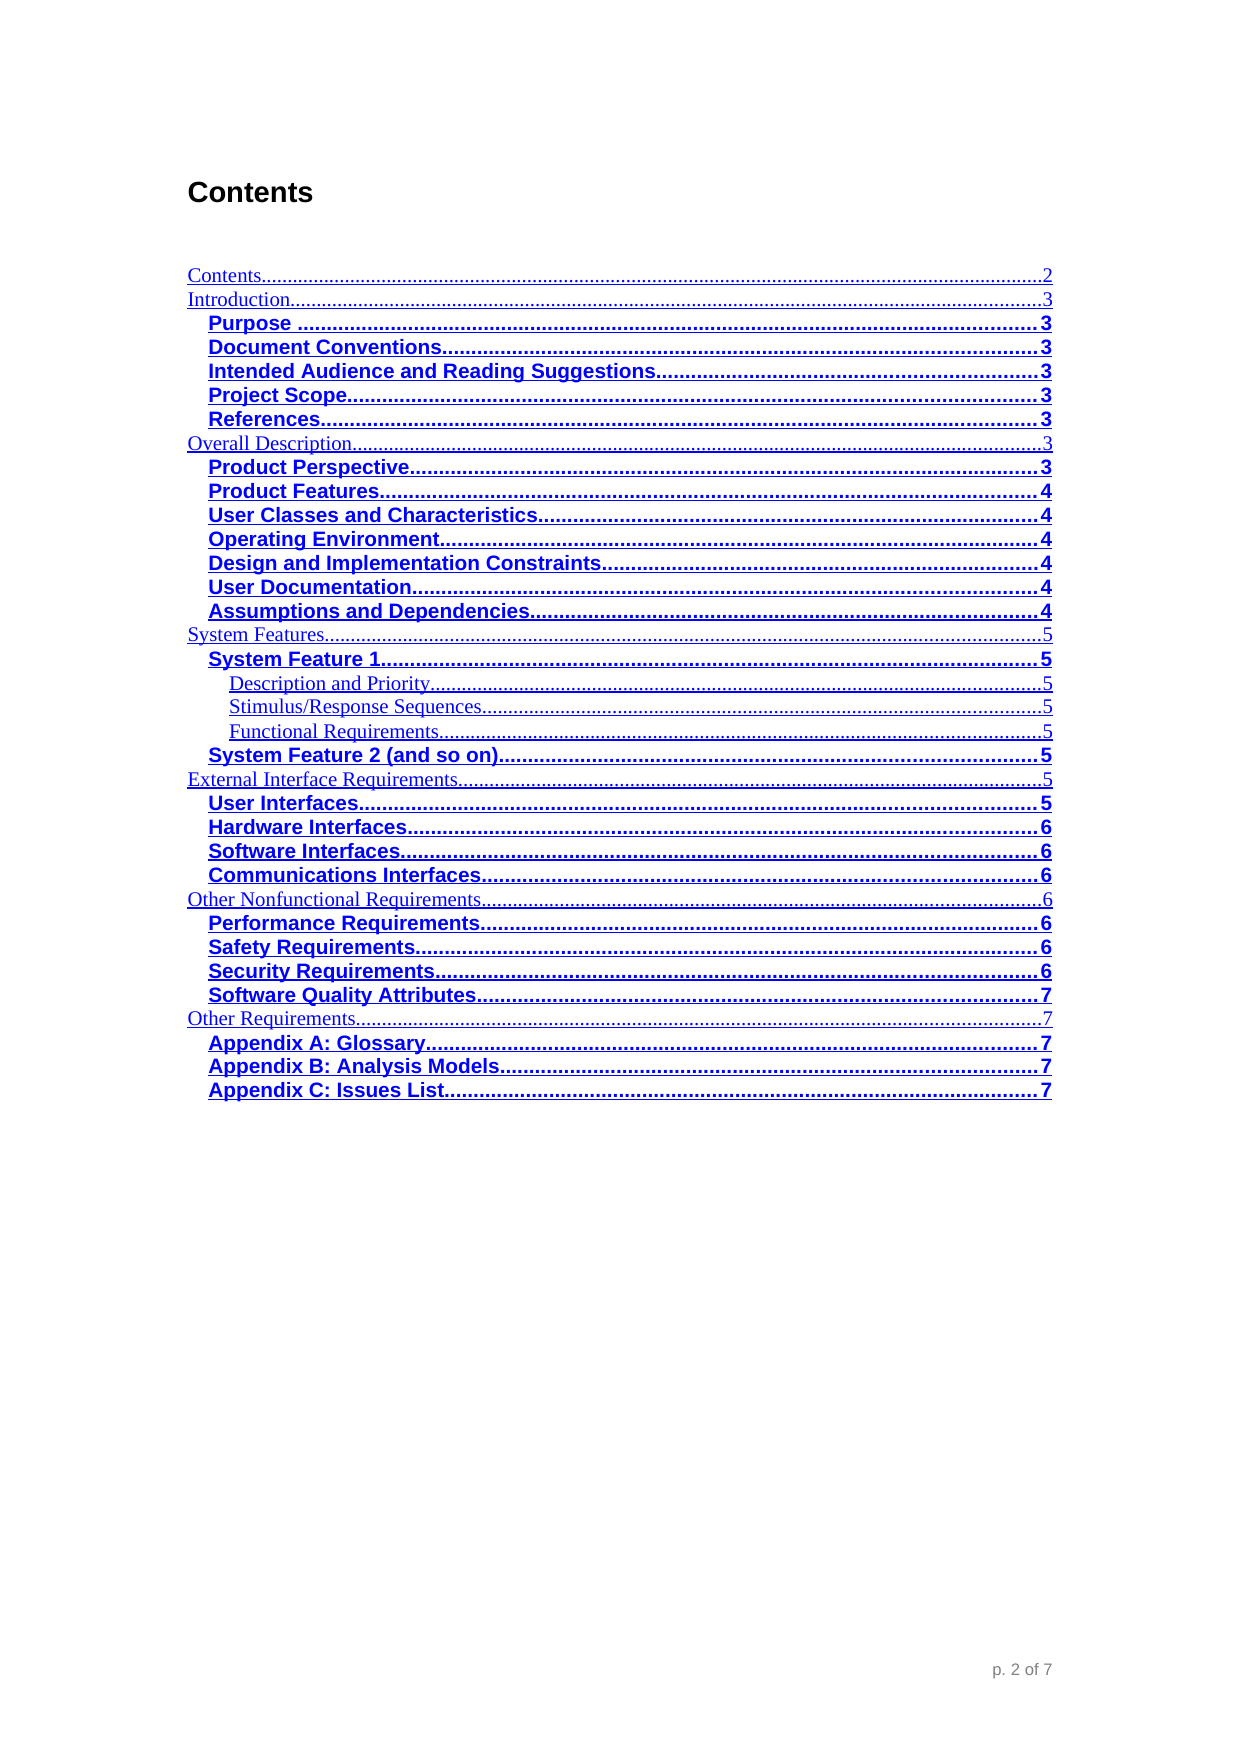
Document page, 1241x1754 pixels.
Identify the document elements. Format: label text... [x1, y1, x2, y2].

text User Classes and Characteristics 4 [208, 503, 1053, 527]
text Product Features 4 [208, 479, 1053, 503]
text Overall Description 3 [187, 431, 1053, 451]
text User Documentation 4 [208, 574, 1053, 598]
text System Feature 1 5 [208, 646, 1053, 670]
text Operating Environment 4 [208, 527, 1053, 551]
text Introduction 3 [187, 287, 1053, 308]
text Safety Requirements 6 [208, 934, 1053, 958]
text Performance Requirements 6 [208, 911, 1053, 934]
text Communications Interfaces 6 [208, 862, 1053, 886]
text Appendix A: Glossary 7 [208, 1030, 1053, 1054]
text Other Nonfunctional Requirements 6 [187, 886, 1053, 907]
text System Feature 2 (and so on) 5 [208, 743, 1053, 767]
text Functional Requirements 5 [229, 718, 1053, 739]
text Intended Audience and Reading Suggestions 3 [208, 359, 1053, 383]
text Contents 2 [187, 263, 1053, 284]
text Appendix B: Analysis Models 7 [208, 1054, 1053, 1078]
text Security Requirements 6 [208, 958, 1053, 982]
text Appendix C: Issues List 7 [208, 1078, 1053, 1102]
text Product Perspective 3 [208, 455, 1053, 479]
text Design and Implementation Constraints 4 [208, 551, 1053, 574]
text Document Conventions 3 [208, 335, 1053, 359]
text System Features 5 [187, 622, 1053, 643]
text Description and Priority 5 [229, 670, 1053, 691]
text Project Scope 3 [208, 383, 1053, 407]
text Purpose 3 [208, 311, 1053, 335]
text References 3 [208, 407, 1053, 431]
text Hardware Interfaces 6 [208, 814, 1053, 838]
text User Interfaces 5 [208, 791, 1053, 814]
text External Interface Requirements 5 [187, 767, 1053, 787]
text Software Interfaces 6 [208, 838, 1053, 862]
text Stimulus/Response Sequences 5 [229, 694, 1053, 715]
subtitle Contents [187, 175, 1053, 208]
text Software Quality Attributes 7 [208, 982, 1053, 1006]
text Other Requirements 7 [187, 1006, 1053, 1027]
text Assumptions and Dependencies 4 [208, 598, 1053, 622]
